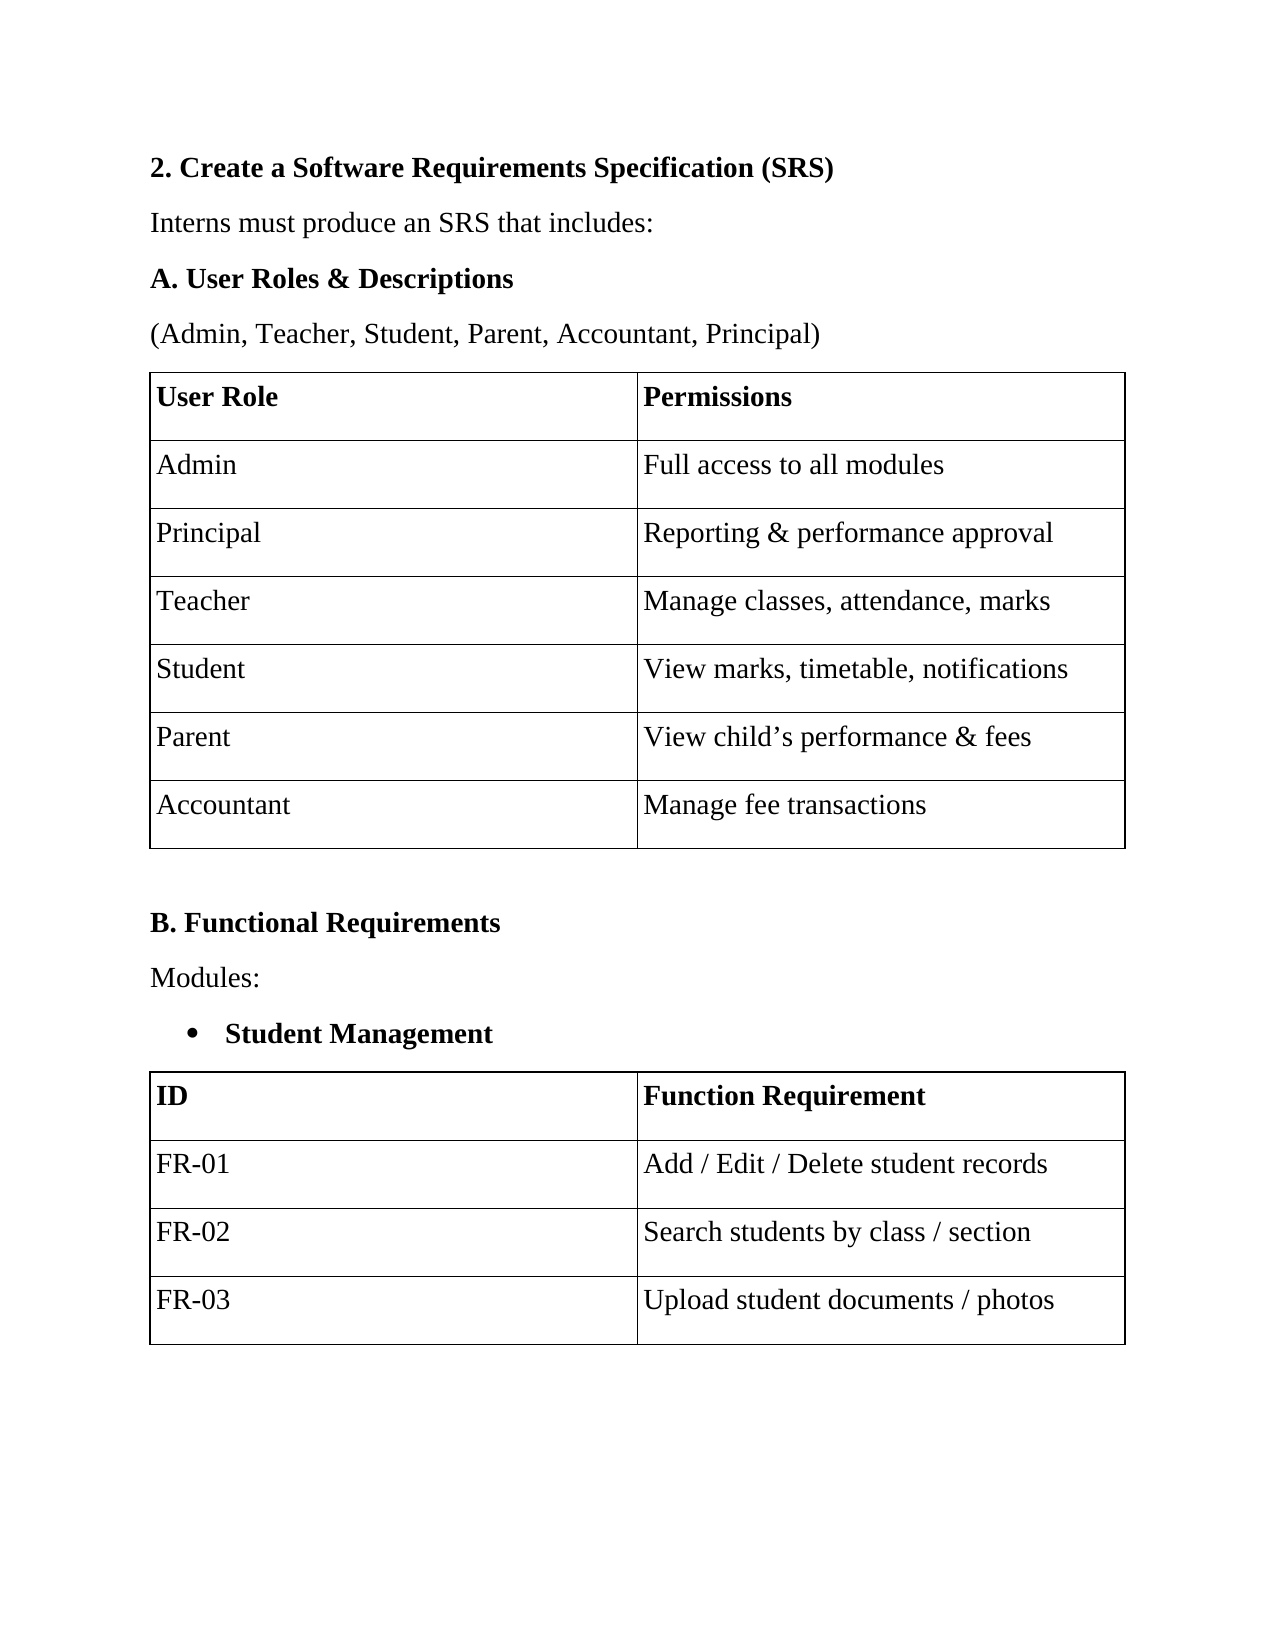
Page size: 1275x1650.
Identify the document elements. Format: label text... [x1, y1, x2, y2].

table_cell FR-01 [151, 1141, 637, 1207]
table_cell Admin [151, 441, 637, 508]
table_header Permissions [638, 373, 1124, 440]
text Interns must produce an SRS that includes: [150, 206, 1125, 239]
text Modules: [150, 960, 1125, 994]
text A. User Roles & Descriptions [150, 261, 1125, 294]
table_cell Accountant [151, 781, 637, 848]
table_cell Reporting & performance approval [638, 509, 1124, 576]
list Student Management [187, 1016, 1125, 1049]
text (Admin, Teacher, Student, Parent, Accountant, Principal) [150, 317, 1125, 350]
table_cell Parent [151, 713, 637, 780]
table_cell Full access to all modules [638, 441, 1124, 508]
table_cell Upload student documents / photos [638, 1277, 1124, 1343]
table_header Function Requirement [638, 1073, 1124, 1139]
table_cell Student [151, 645, 637, 712]
table_cell Principal [151, 509, 637, 576]
text B. Functional Requirements [150, 905, 1125, 938]
table_cell Add / Edit / Delete student records [638, 1141, 1124, 1207]
table_cell FR-03 [151, 1277, 637, 1343]
text 2. Create a Software Requirements Specification (SRS) [150, 150, 1125, 183]
table_cell FR-02 [151, 1209, 637, 1276]
table_cell Search students by class / section [638, 1209, 1124, 1276]
table_header User Role [151, 373, 637, 440]
table_header ID [151, 1073, 637, 1139]
table_cell View marks, timetable, notifications [638, 645, 1124, 712]
table_cell Manage classes, attendance, marks [638, 577, 1124, 644]
table_cell Teacher [151, 577, 637, 644]
table_cell Manage fee transactions [638, 781, 1124, 848]
table_cell View child’s performance & fees [638, 713, 1124, 780]
